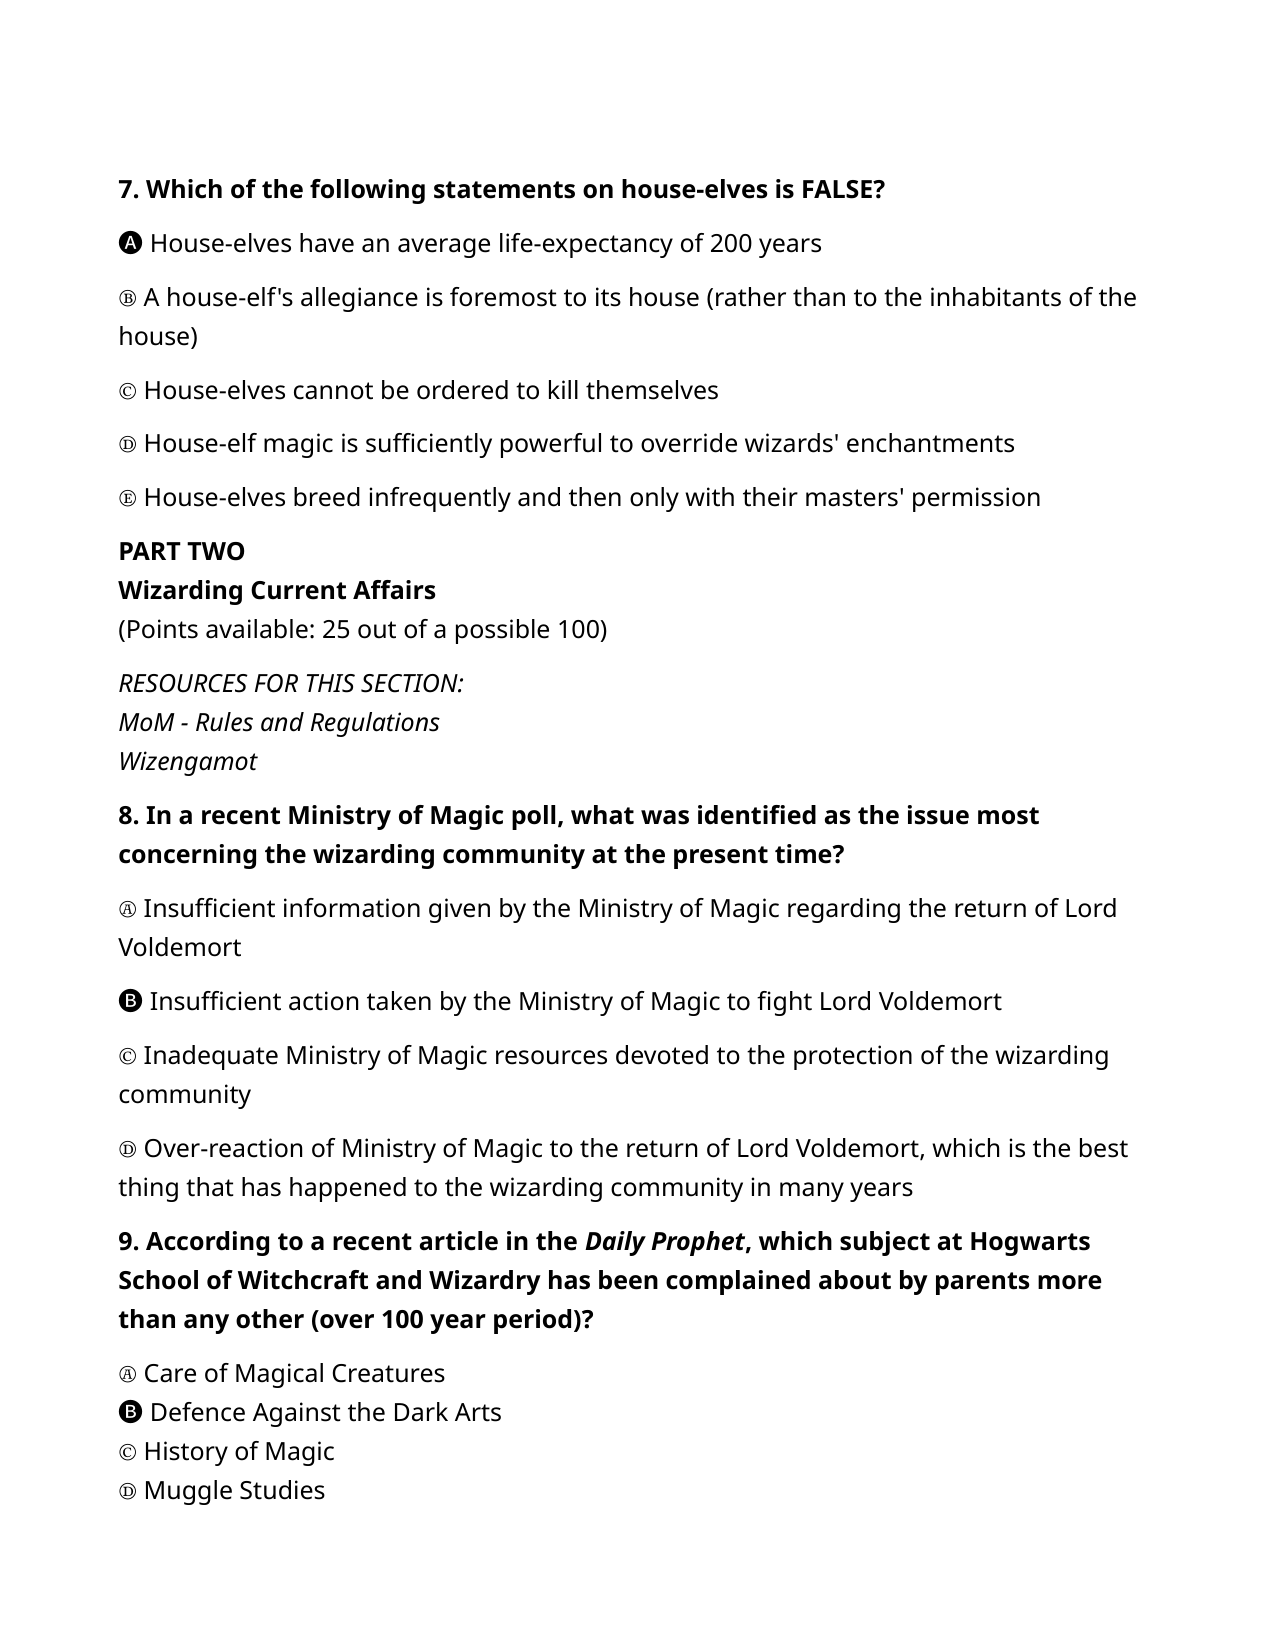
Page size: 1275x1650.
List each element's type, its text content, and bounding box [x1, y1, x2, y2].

text 8. In a recent Ministry of Magic poll, what was identified as the issue most concerning the wizarding community at the present time? [118, 798, 1157, 871]
text Ⓓ Over-reaction of Ministry of Magic to the return of Lord Voldemort, which is the best thing that has happened to the wizarding community in many years [118, 1130, 1157, 1203]
text 🅐 House-elves have an average life-expectancy of 200 years [118, 226, 1157, 260]
text Ⓐ Insufficient information given by the Ministry of Magic regarding the return of Lord Voldemort [118, 891, 1157, 964]
text Ⓑ A house-elf's allegiance is foremost to its house (rather than to the inhabitants of the house) [118, 279, 1157, 353]
text Ⓓ House-elf magic is sufficiently powerful to override wizards' enchantments [118, 426, 1157, 460]
text 7. Which of the following statements on house-elves is FALSE? [118, 172, 1157, 206]
text RESOURCES FOR THIS SECTION: MoM - Rules and Regulations Wizengamot [118, 666, 1157, 778]
text PART TWO Wizarding Current Affairs (Points available: 25 out of a possible 100) [118, 533, 1157, 646]
text Ⓔ House-elves breed infrequently and then only with their masters' permission [118, 480, 1157, 514]
text Ⓒ House-elves cannot be ordered to kill themselves [118, 372, 1157, 406]
text 9. According to a recent article in the Daily Prophet, which subject at Hogwarts School of Witchcraft and Wizardry has been complained about by parents more than any other (over 100 year period)? [118, 1223, 1157, 1336]
text 🅑 Insufficient action taken by the Ministry of Magic to fight Lord Voldemort [118, 983, 1157, 1018]
text Ⓐ Care of Magical Creatures 🅑 Defence Against the Dark Arts Ⓒ History of Magic Ⓓ Muggle Studies [118, 1355, 1157, 1507]
text Ⓒ Inadequate Ministry of Magic resources devoted to the protection of the wizarding community [118, 1037, 1157, 1111]
